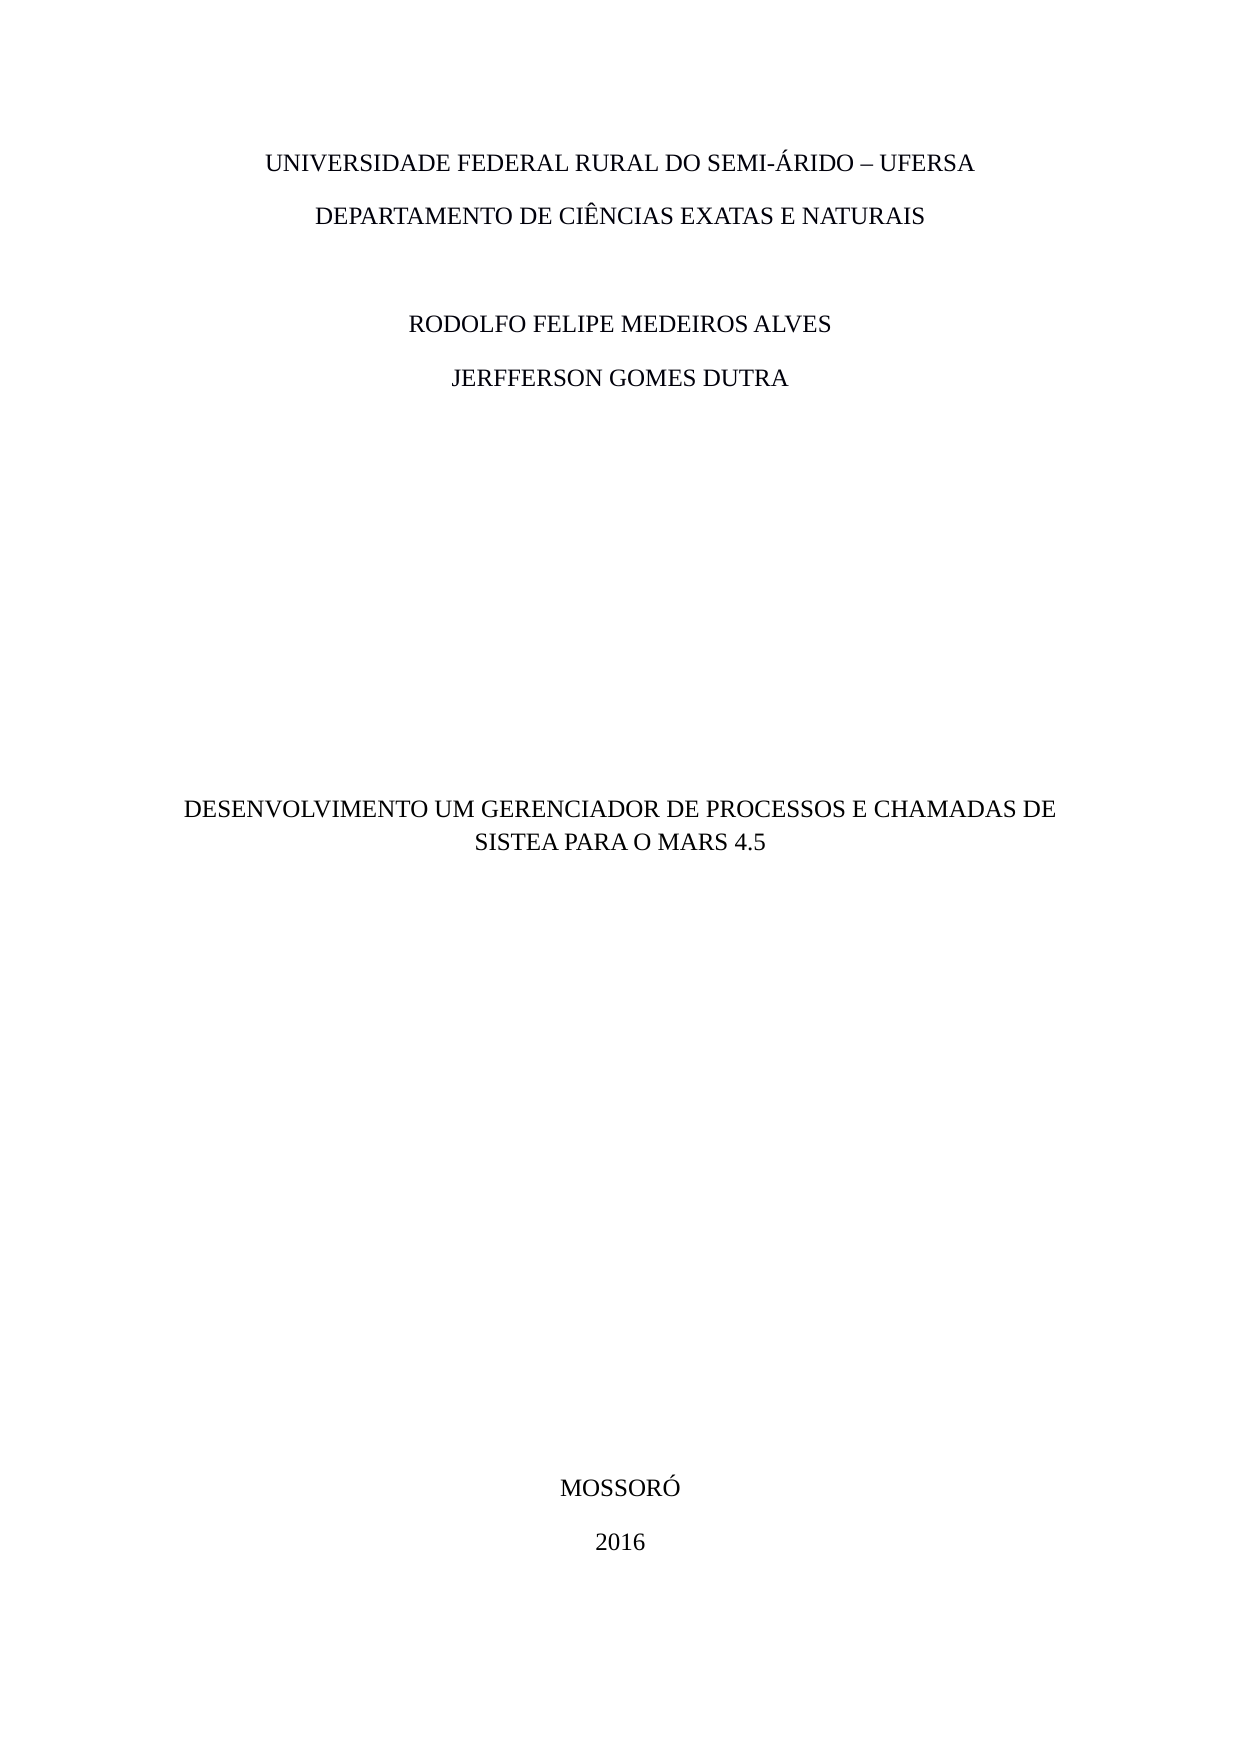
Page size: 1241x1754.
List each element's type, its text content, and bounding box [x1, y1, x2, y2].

text DESENVOLVIMENTO UM GERENCIADOR DE PROCESSOS E CHAMADAS DE SISTEA PARA O MARS 4.5 [177, 794, 1063, 856]
text RODOLFO FELIPE MEDEIROS ALVES [177, 309, 1063, 338]
text MOSSORÓ [177, 1473, 1063, 1502]
text UNIVERSIDADE FEDERAL RURAL DO SEMI-ÁRIDO – UFERSA [177, 148, 1063, 176]
text DEPARTAMENTO DE CIÊNCIAS EXATAS E NATURAIS [177, 201, 1063, 230]
text 2016 [177, 1527, 1063, 1556]
text JERFFERSON GOMES DUTRA [177, 363, 1063, 392]
